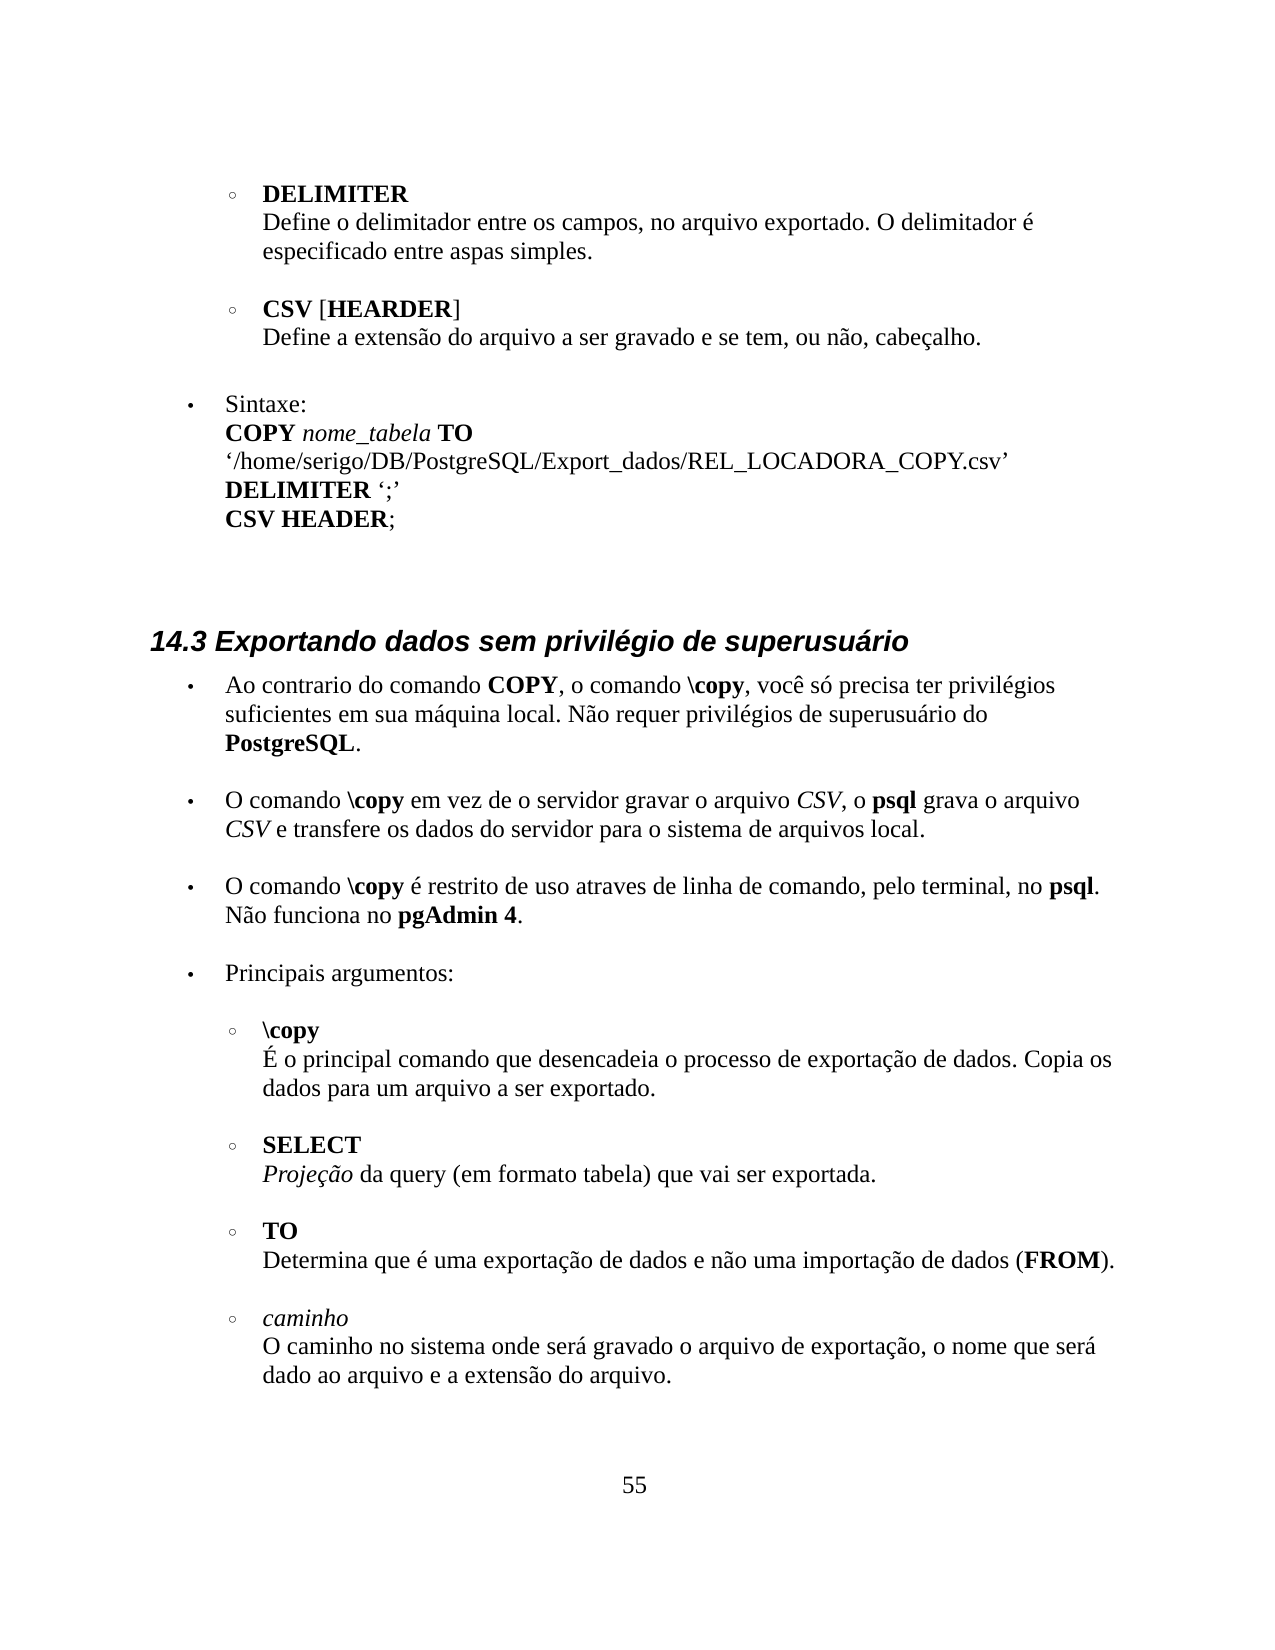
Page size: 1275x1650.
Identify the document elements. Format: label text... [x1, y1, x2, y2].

subtitle 14.3 Exportando dados sem privilégio de superusuário [150, 624, 1125, 658]
list caminho O caminho no sistema onde será gravado o arquivo de exportação, o nome que será dado ao arquivo e a extensão do arquivo. [225, 1303, 1125, 1418]
list SELECT Projeção da query (em formato tabela) que vai ser exportada. [225, 1130, 1125, 1216]
list Ao contrario do comando COPY, o comando \copy, você só precisa ter privilégios suficientes em sua máquina local. Não requer privilégios de superusuário do PostgreSQL. [187, 670, 1125, 785]
list CSV [HEARDER] Define a extensão do arquivo a ser gravado e se tem, ou não, cabeçalho. [225, 294, 1125, 380]
list Principais argumentos: [187, 958, 1125, 1015]
list O comando \copy em vez de o servidor gravar o arquivo CSV, o psql grava o arquivo CSV e transfere os dados do servidor para o sistema de arquivos local. [187, 785, 1125, 871]
list [225, 150, 1125, 179]
list \copy É o principal comando que desencadeia o processo de exportação de dados. Copia os dados para um arquivo a ser exportado. [225, 1015, 1125, 1130]
list DELIMITER Define o delimitador entre os campos, no arquivo exportado. O delimitador é especificado entre aspas simples. [225, 179, 1125, 294]
list TO Determina que é uma exportação de dados e não uma importação de dados (FROM). [225, 1216, 1125, 1303]
list Sintaxe: COPY nome_tabela TO ‘/home/serigo/DB/PostgreSQL/Export_dados/REL_LOCADORA_COPY.csv’ DELIMITER ‘;’ CSV HEADER; [187, 389, 1125, 561]
list O comando \copy é restrito de uso atraves de linha de comando, pelo terminal, no psql. Não funciona no pgAdmin 4. [187, 871, 1125, 958]
